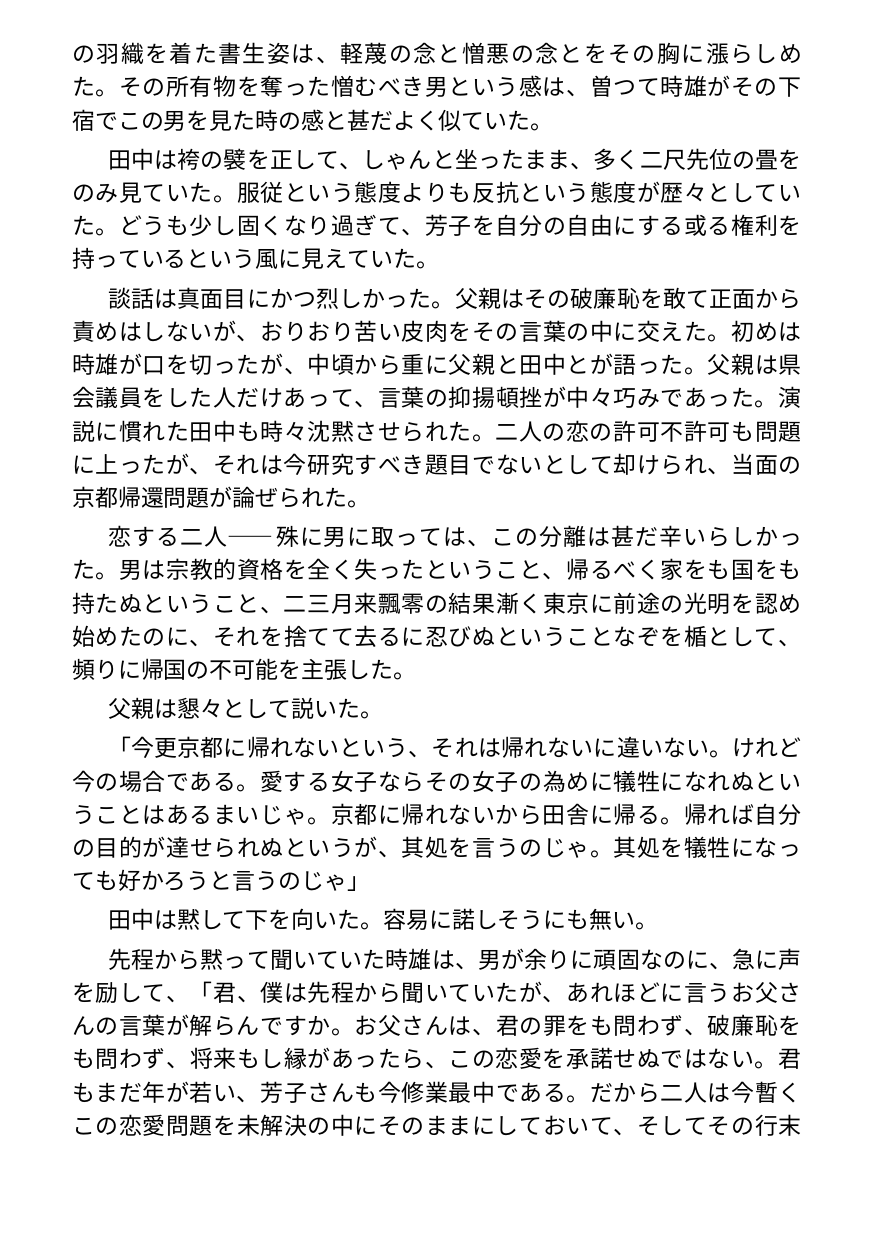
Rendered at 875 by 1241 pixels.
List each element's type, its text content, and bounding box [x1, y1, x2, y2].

text 田中は袴の襞を正して、しゃんと坐ったまま、多く二尺先位の畳をのみ見ていた。服従という態度よりも反抗という態度が歴々としていた。どうも少し固くなり過ぎて、芳子を自分の自由にする或る権利を持っているという風に見えていた。 [72, 142, 802, 274]
text 父親は懇々として説いた。 [72, 691, 802, 724]
text 「今更京都に帰れないという、それは帰れないに違いない。けれど今の場合である。愛する女子ならその女子の為めに犠牲になれぬということはあるまいじゃ。京都に帰れないから田舎に帰る。帰れば自分の目的が達せられぬというが、其処を言うのじゃ。其処を犠牲になっても好かろうと言うのじゃ」 [72, 730, 802, 896]
text 談話は真面目にかつ烈しかった。父親はその破廉恥を敢て正面から責めはしないが、おりおり苦い皮肉をその言葉の中に交えた。初めは時雄が口を切ったが、中頃から重に父親と田中とが語った。父親は県会議員をした人だけあって、言葉の抑揚頓挫が中々巧みであった。演説に慣れた田中も時々沈黙させられた。二人の恋の許可不許可も問題に上ったが、それは今研究すべき題目でないとして却けられ、当面の京都帰還問題が論ぜられた。 [72, 281, 802, 513]
text 先程から黙って聞いていた時雄は、男が余りに頑固なのに、急に声を励して、「君、僕は先程から聞いていたが、あれほどに言うお父さんの言葉が解らんですか。お父さんは、君の罪をも問わず、破廉恥をも問わず、将来もし縁があったら、この恋愛を承諾せぬではない。君もまだ年が若い、芳子さんも今修業最中である。だから二人は今暫くこの恋愛問題を未解決の中にそのままにしておいて、そしてその行末 [72, 942, 802, 1141]
text 田中は黙して下を向いた。容易に諾しそうにも無い。 [72, 902, 802, 936]
text 恋する二人――殊に男に取っては、この分離は甚だ辛いらしかった。男は宗教的資格を全く失ったということ、帰るべく家をも国をも持たぬということ、二三月来飄零の結果漸く東京に前途の光明を認め始めたのに、それを捨てて去るに忍びぬということなぞを楯として、頻りに帰国の不可能を主張した。 [72, 519, 802, 685]
text の羽織を着た書生姿は、軽蔑の念と憎悪の念とをその胸に漲らしめた。その所有物を奪った憎むべき男という感は、曽つて時雄がその下宿でこの男を見た時の感と甚だよく似ていた。 [72, 36, 802, 136]
